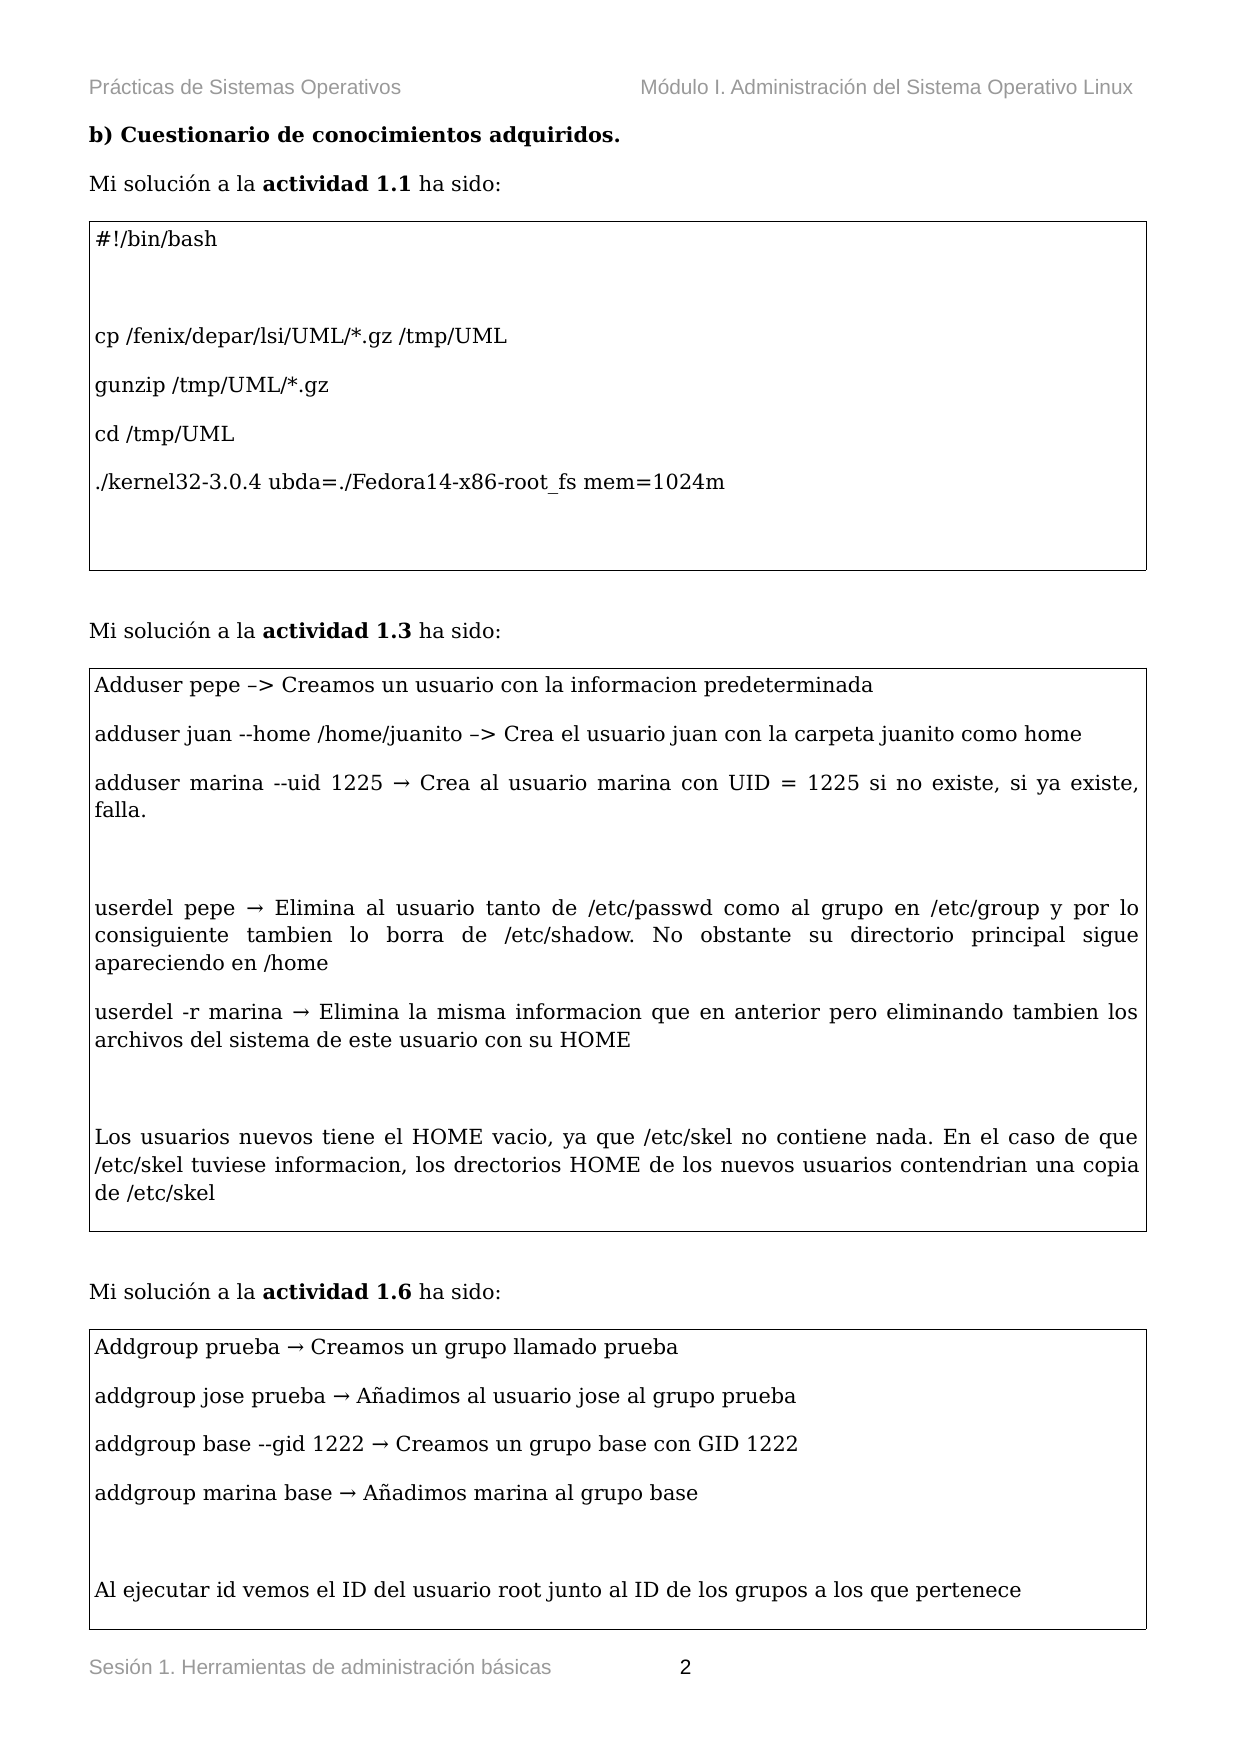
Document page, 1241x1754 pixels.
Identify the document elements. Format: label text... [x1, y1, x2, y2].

text b) Cuestionario de conocimientos adquiridos. [89, 123, 1146, 148]
table_header Addgroup prueba → Creamos un grupo llamado prueba addgroup jose prueba → Añadimos al usuario jose al grupo prueba addgroup base --gid 1222 → Creamos un grupo base con GID 1222 addgroup marina base → Añadimos marina al grupo base Al ejecutar id vemos el ID del usuario root junto al ID de los grupos a los que pertenece [90, 1330, 1146, 1629]
text Mi solución a la actividad 1.3 ha sido: [89, 618, 1146, 643]
text Mi solución a la actividad 1.6 ha sido: [89, 1280, 1146, 1305]
table_header Adduser pepe –> Creamos un usuario con la informacion predeterminada adduser juan --home /home/juanito –> Crea el usuario juan con la carpeta juanito como home adduser marina --uid 1225 → Crea al usuario marina con UID = 1225 si no existe, si ya existe, falla. userdel pepe → Elimina al usuario tanto de /etc/passwd como al grupo en /etc/group y por lo consiguiente tambien lo borra de /etc/shadow. No obstante su directorio principal sigue apareciendo en /home userdel -r marina → Elimina la misma informacion que en anterior pero eliminando tambien los archivos del sistema de este usuario con su HOME Los usuarios nuevos tiene el HOME vacio, ya que /etc/skel no contiene nada. En el caso de que /etc/skel tuviese informacion, los drectorios HOME de los nuevos usuarios contendrian una copia de /etc/skel [90, 669, 1146, 1231]
text Mi solución a la actividad 1.1 ha sido: [89, 172, 1146, 197]
table_header #!/bin/bash cp /fenix/depar/lsi/UML/*.gz /tmp/UML gunzip /tmp/UML/*.gz cd /tmp/UML ./kernel32-3.0.4 ubda=./Fedora14-x86-root_fs mem=1024m [90, 222, 1146, 570]
